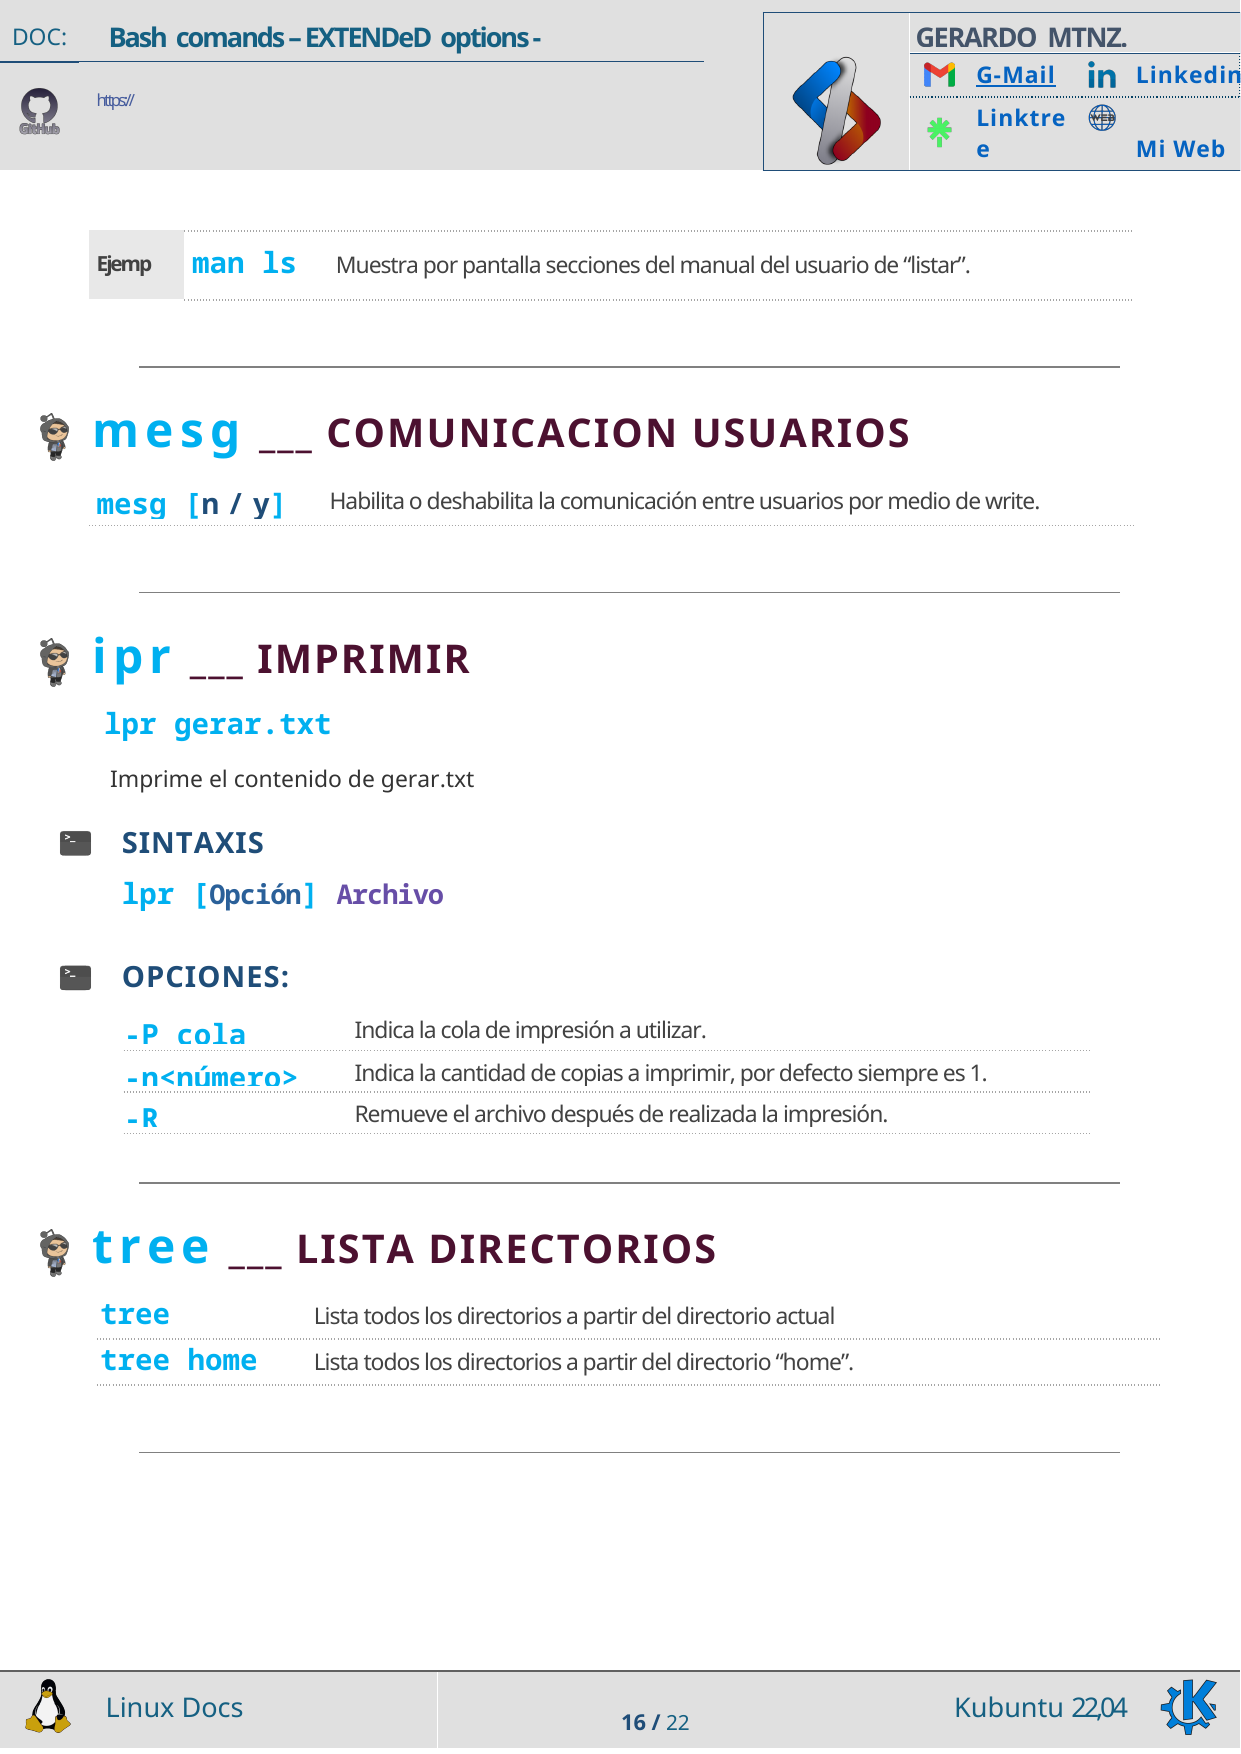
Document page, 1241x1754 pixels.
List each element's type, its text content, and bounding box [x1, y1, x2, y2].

table_cell Indica la cantidad de copias a imprimir, por defecto siempre es 1. [349, 1050, 1092, 1091]
table_cell Ejemp [89, 230, 184, 299]
picture [924, 117, 955, 148]
text Imprime el contenido de gerar.txt [110, 762, 1240, 794]
picture [40, 413, 69, 461]
subtitle tree ___ LISTA DIRECTORIOS [39, 1212, 1240, 1277]
table_cell tree home [97, 1338, 302, 1384]
table_cell -R [124, 1091, 348, 1132]
table_cell Lista todos los directorios a partir del directorio “home”. [302, 1338, 1162, 1384]
picture [1086, 101, 1118, 134]
subtitle SINTAXIS [57, 822, 1185, 862]
table_header mesg [n / y] [89, 478, 323, 524]
table_cell man ls [184, 230, 330, 299]
table_header Habilita o deshabilita la comunicación entre usuarios por medio de write. [324, 478, 1134, 524]
picture [17, 1677, 77, 1737]
picture [783, 50, 890, 165]
picture [923, 58, 956, 91]
table_cell Muestra por pantalla secciones del manual del usuario de “listar”. [330, 230, 1134, 299]
text lpr [Opción] Archivo [122, 874, 1240, 913]
table_cell -n<número> [124, 1050, 348, 1091]
picture [1158, 1677, 1218, 1737]
table_header -P cola [124, 1008, 348, 1050]
picture [1086, 58, 1118, 91]
picture [40, 638, 69, 687]
text lpr gerar.txt [104, 703, 1240, 743]
subtitle OPCIONES: [57, 957, 1185, 996]
table_header tree [97, 1293, 302, 1338]
subtitle ipr ___ IMPRIMIR [39, 622, 1240, 687]
picture [11, 83, 68, 139]
table_cell Remueve el archivo después de realizada la impresión. [349, 1091, 1092, 1132]
table_header Indica la cola de impresión a utilizar. [349, 1008, 1092, 1050]
picture [40, 1229, 69, 1277]
table_header Lista todos los directorios a partir del directorio actual [302, 1293, 1162, 1338]
subtitle mesg ___ COMUNICACION USUARIOS [39, 397, 1240, 462]
